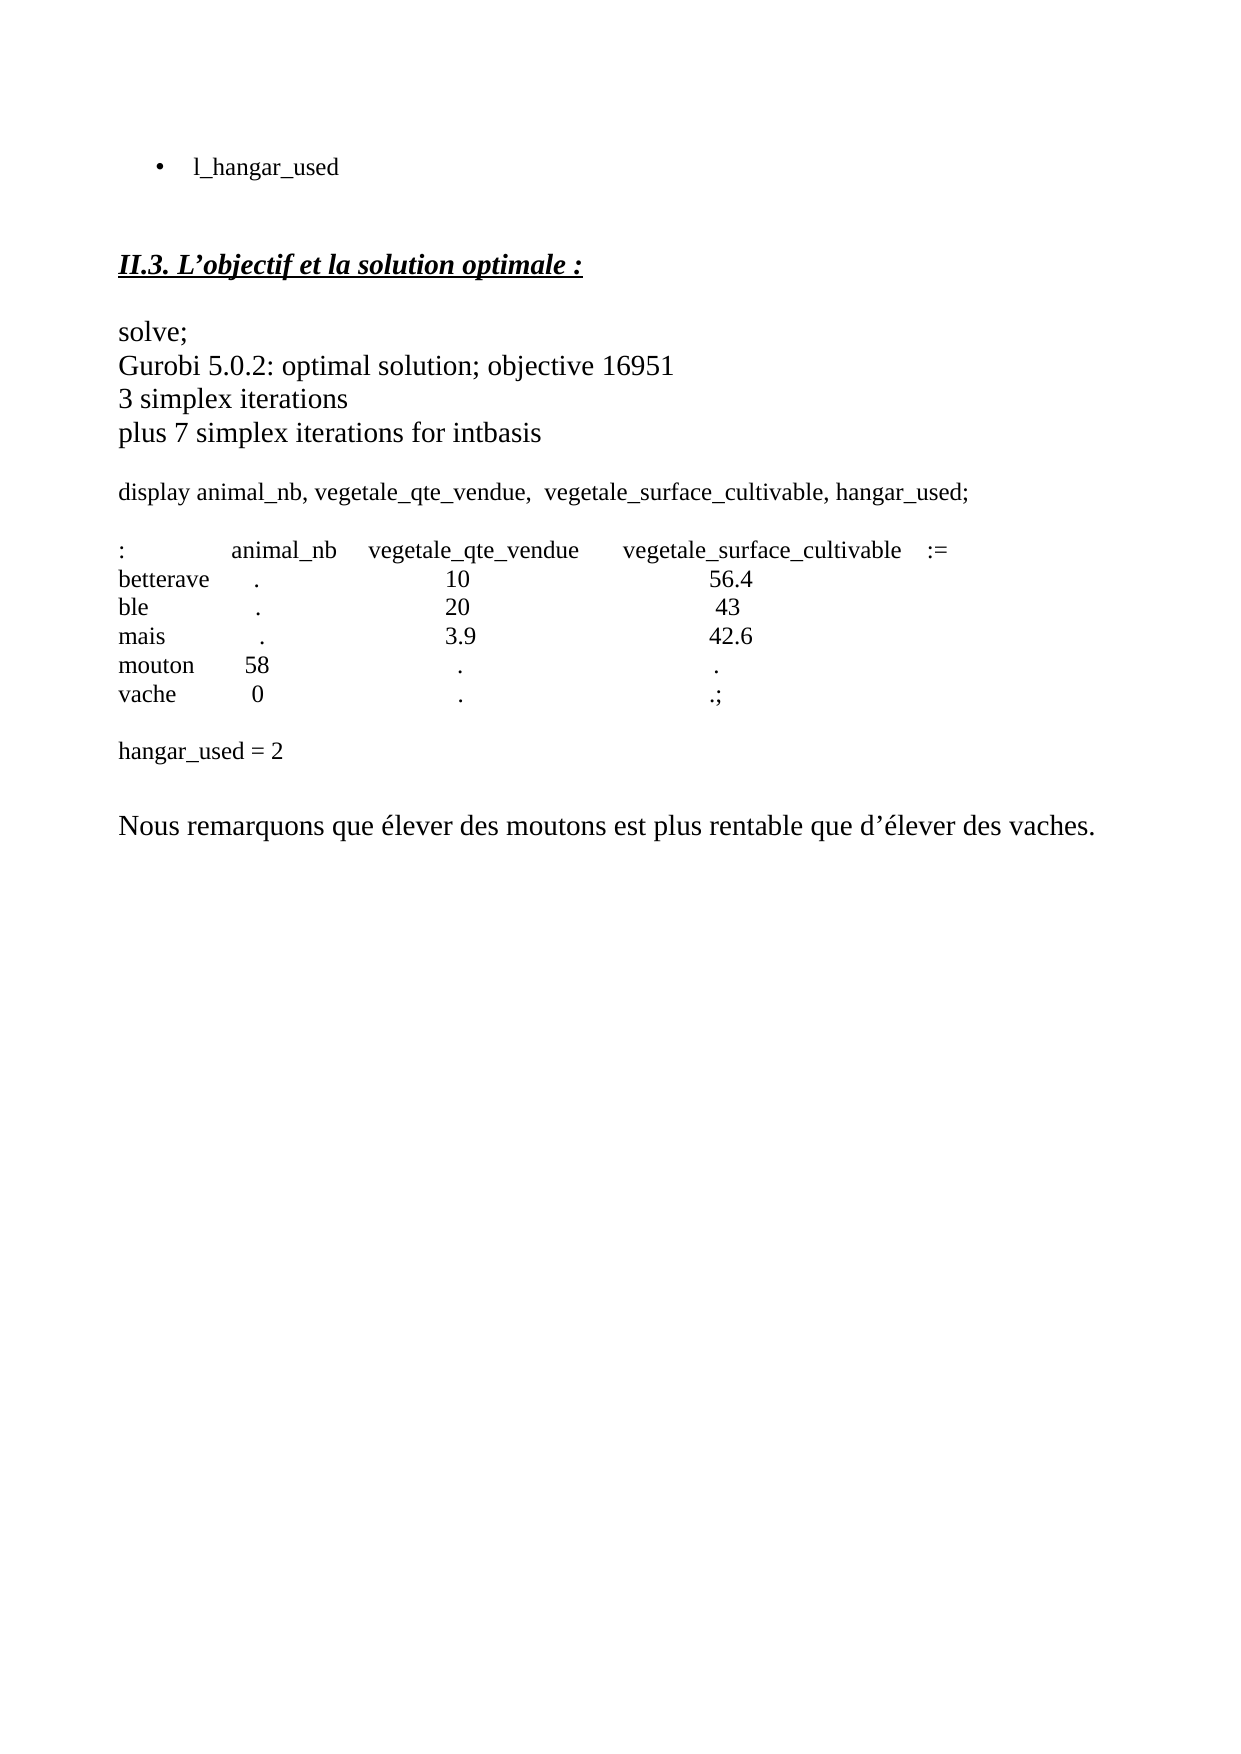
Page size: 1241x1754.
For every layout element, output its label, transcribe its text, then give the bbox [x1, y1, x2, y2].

text plus 7 simplex iterations for intbasis [118, 415, 1122, 449]
text Gurobi 5.0.2: optimal solution; objective 16951 [118, 348, 1122, 382]
text betterave . 10 56.4 [118, 564, 1122, 592]
text mais . 3.9 42.6 [118, 621, 1122, 650]
text vache 0 . .; [118, 679, 1122, 707]
text 3 simplex iterations [118, 382, 1122, 415]
text II.3. L’objectif et la solution optimale : [118, 247, 1122, 281]
text ble . 20 43 [118, 592, 1122, 621]
text hangar_used = 2 [118, 736, 1122, 765]
text mouton 58 . . [118, 650, 1122, 679]
text solve; [118, 314, 1122, 348]
text display animal_nb, vegetale_qte_vendue, vegetale_surface_cultivable, hangar_used; [118, 477, 1122, 506]
list l_hangar_used [156, 152, 1122, 180]
text : animal_nb vegetale_qte_vendue vegetale_surface_cultivable := [118, 535, 1122, 564]
text Nous remarquons que élever des moutons est plus rentable que d’élever des vaches. [118, 808, 1122, 842]
